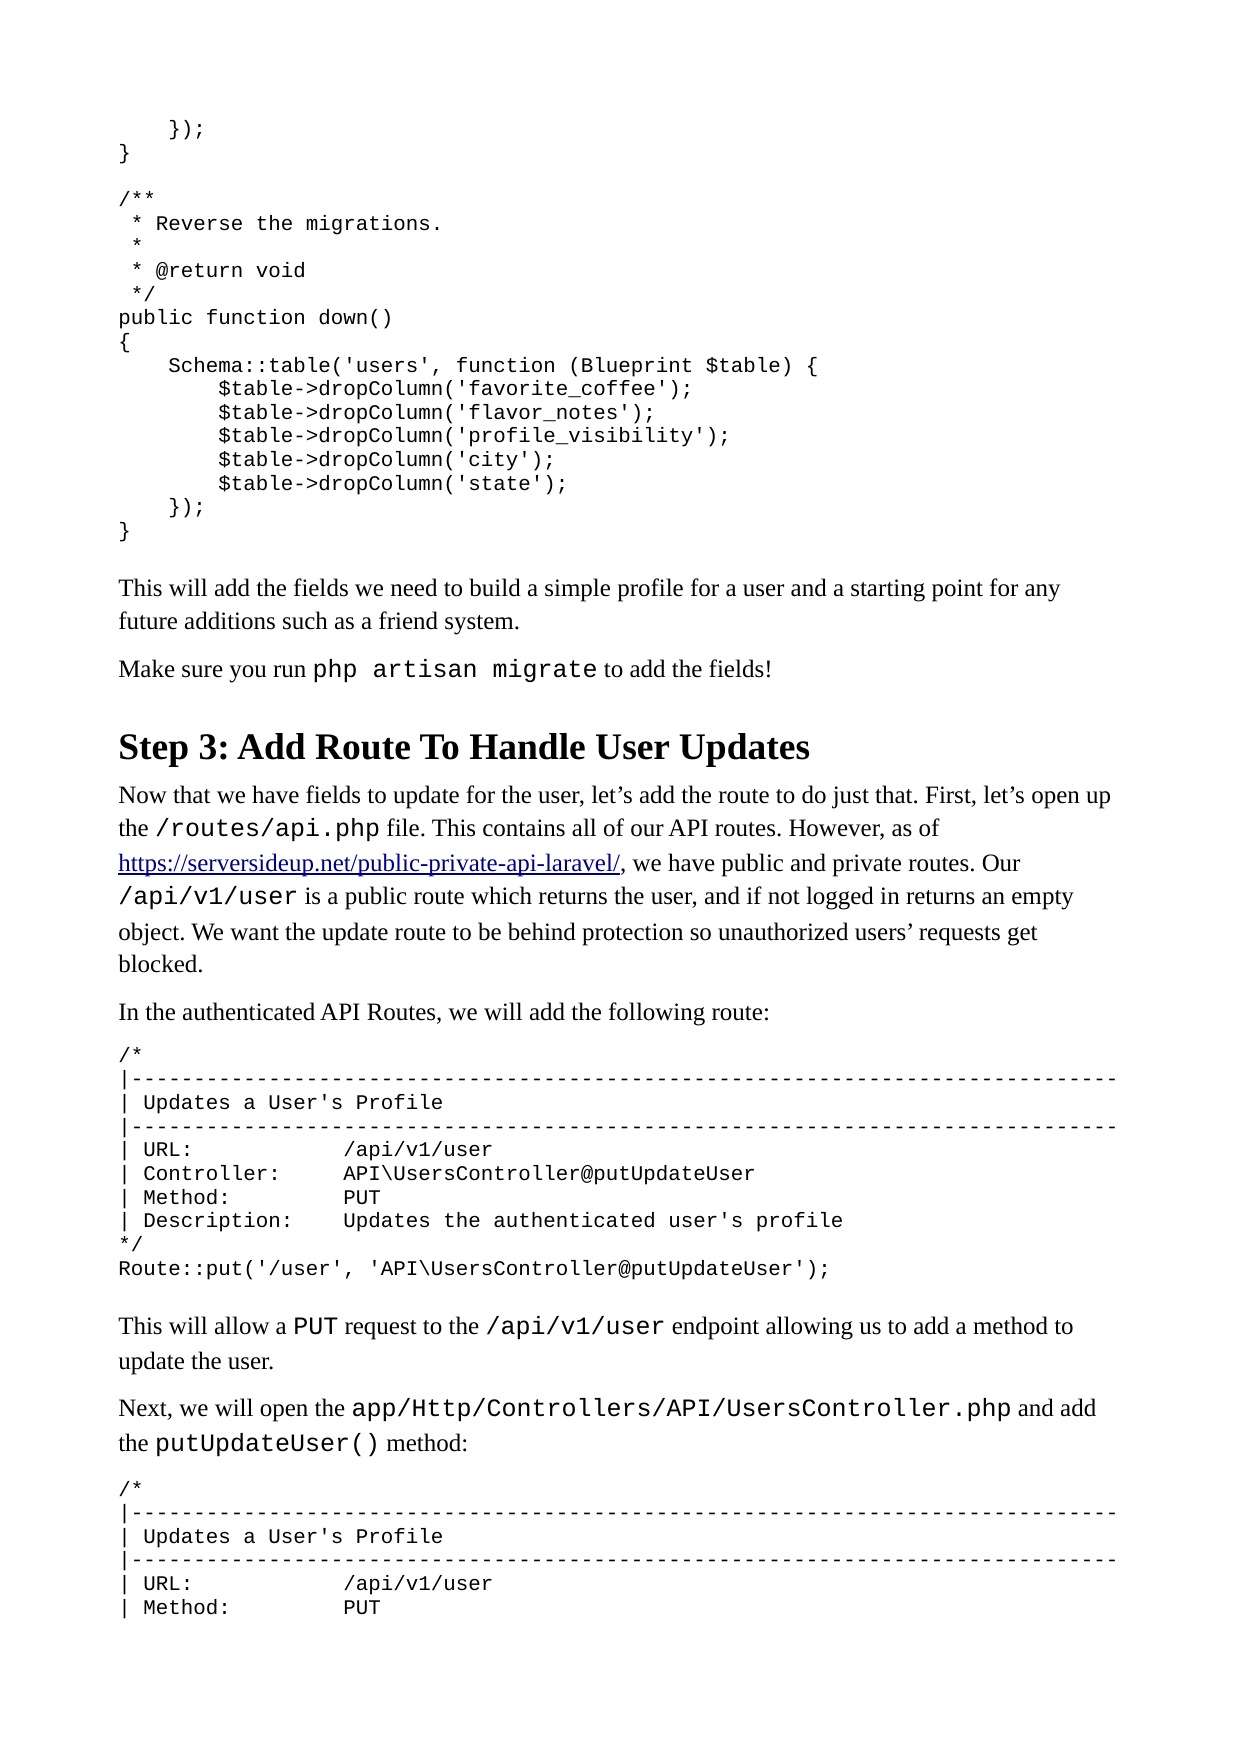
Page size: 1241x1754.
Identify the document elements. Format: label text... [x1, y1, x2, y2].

text |------------------------------------------------------------------------------- [118, 1549, 1122, 1573]
text */ [118, 1234, 1122, 1258]
text /** [118, 189, 1122, 213]
subtitle Step 3: Add Route To Handle User Updates [118, 725, 1122, 768]
text }); [118, 496, 1122, 520]
text $table->dropColumn('favorite_coffee'); [118, 378, 1122, 402]
text $table->dropColumn('profile_visibility'); [118, 426, 1122, 449]
text | Method: PUT [118, 1187, 1122, 1210]
text $table->dropColumn('state'); [118, 473, 1122, 496]
text | Method: PUT [118, 1597, 1122, 1620]
text | URL: /api/v1/user [118, 1139, 1122, 1163]
text { [118, 331, 1122, 354]
text * [118, 236, 1122, 260]
text Next, we will open the app/Http/Controllers/API/UsersController.php and add the putUpdateUser() method: [118, 1393, 1122, 1459]
text | Updates a User's Profile [118, 1526, 1122, 1549]
text |------------------------------------------------------------------------------- [118, 1068, 1122, 1092]
text Schema::table('users', function (Blueprint $table) { [118, 354, 1122, 378]
text This will allow a PUT request to the /api/v1/user endpoint allowing us to add a method to update the user. [118, 1311, 1122, 1374]
text * Reverse the migrations. [118, 213, 1122, 236]
text | URL: /api/v1/user [118, 1573, 1122, 1597]
text In the authenticated API Routes, we will add the following route: [118, 997, 1122, 1026]
text | Controller: API\UsersController@putUpdateUser [118, 1163, 1122, 1187]
text Now that we have fields to update for the user, let’s add the route to do just that. First, let’s open up the /routes/api.php file. This contains all of our API routes. However, as of https://serversideup.net/public-private-api-laravel/, we have public and private routes. Our /api/v1/user is a public route which returns the user, and if not logged in returns an empty object. We want the update route to be behind protection so unauthorized users’ requests get blocked. [118, 780, 1122, 978]
text $table->dropColumn('flavor_notes'); [118, 402, 1122, 426]
text * @return void [118, 260, 1122, 284]
text This will add the fields we need to build a simple profile for a user and a starting point for any future additions such as a friend system. [118, 573, 1122, 635]
text /* [118, 1478, 1122, 1502]
text | Updates a User's Profile [118, 1092, 1122, 1116]
text }); [118, 118, 1122, 142]
text |------------------------------------------------------------------------------- [118, 1502, 1122, 1526]
text } [118, 520, 1122, 544]
text Route::put('/user', 'API\UsersController@putUpdateUser'); [118, 1258, 1122, 1281]
text } [118, 142, 1122, 165]
text |------------------------------------------------------------------------------- [118, 1116, 1122, 1139]
text public function down() [118, 307, 1122, 331]
text $table->dropColumn('city'); [118, 449, 1122, 473]
text /* [118, 1045, 1122, 1068]
text | Description: Updates the authenticated user's profile [118, 1210, 1122, 1234]
text */ [118, 284, 1122, 307]
text Make sure you run php artisan migrate to add the fields! [118, 654, 1122, 685]
